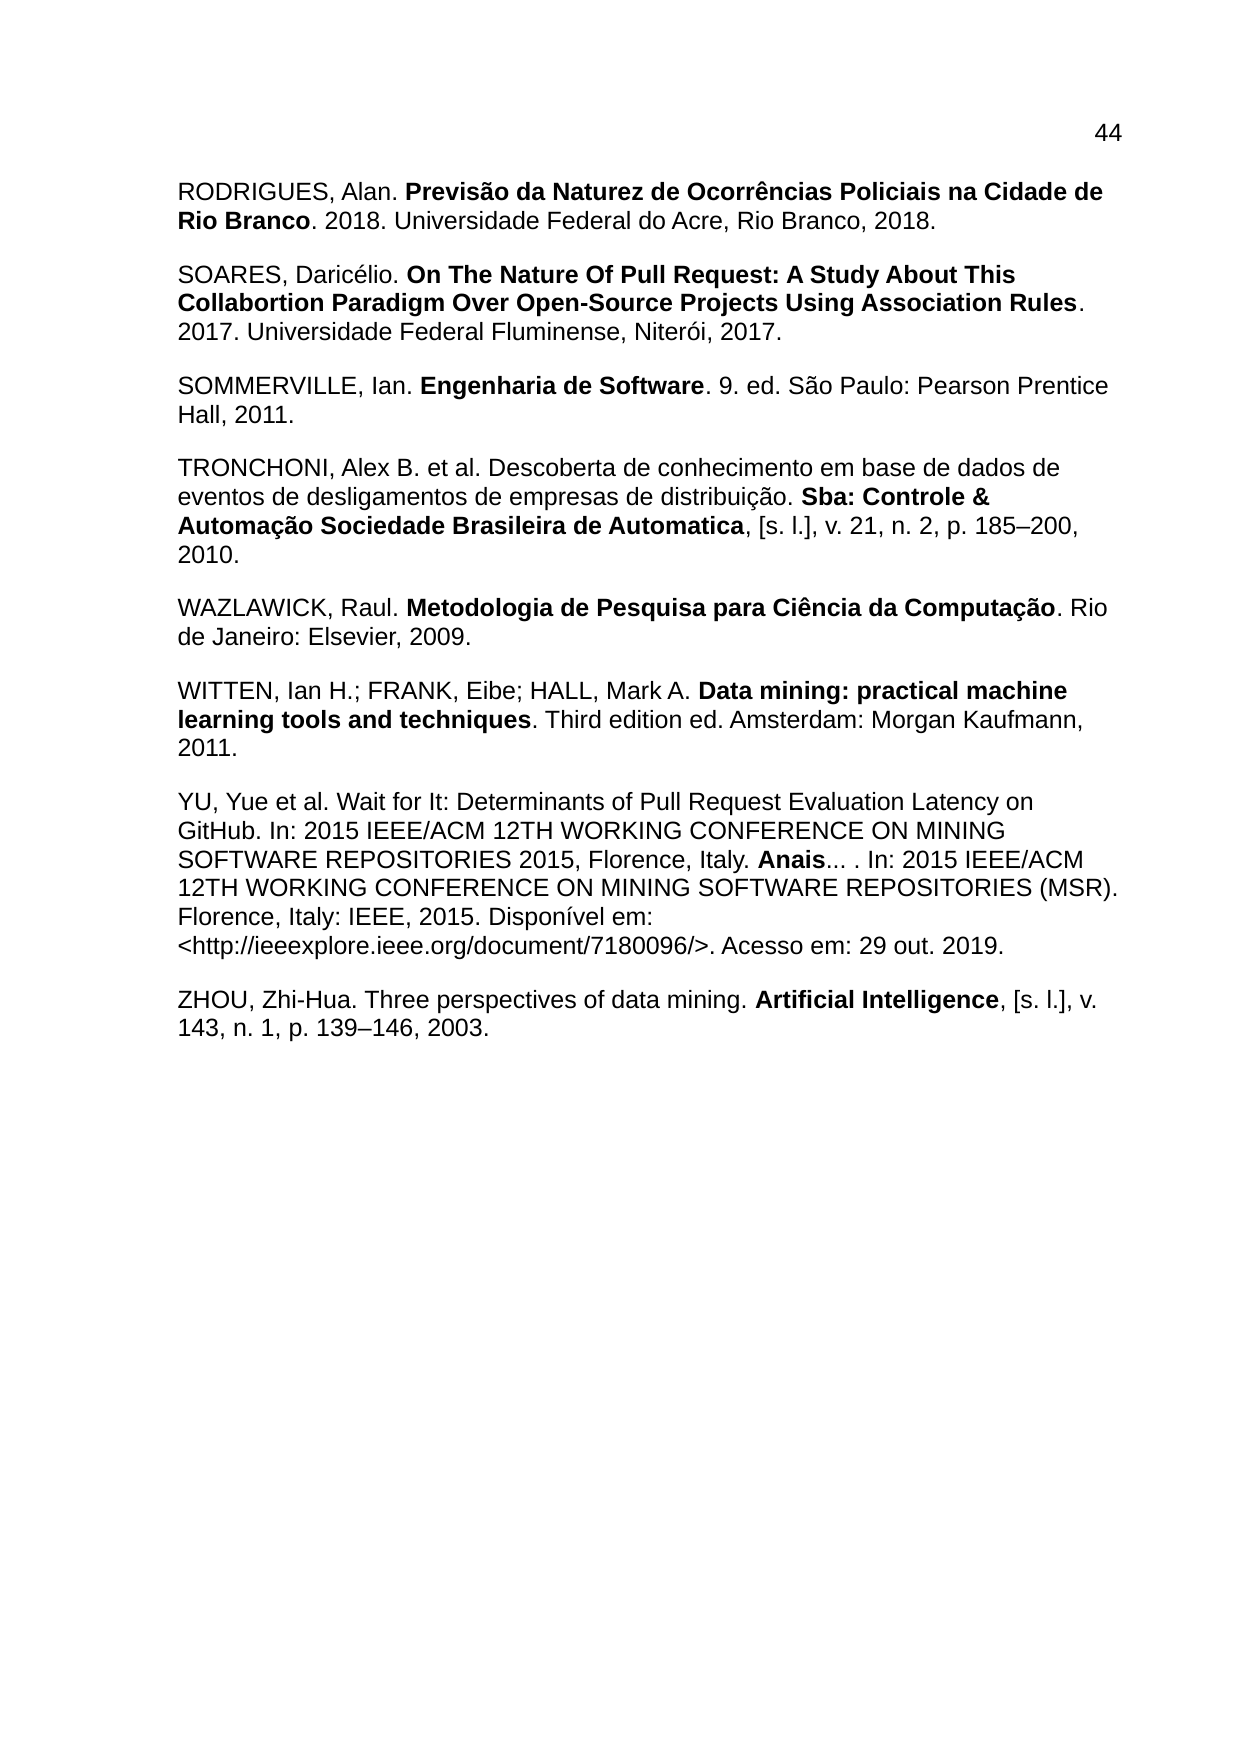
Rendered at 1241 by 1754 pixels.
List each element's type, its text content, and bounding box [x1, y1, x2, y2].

text SOARES, Daricélio. On The Nature Of Pull Request: A Study About This Collabortion Paradigm Over Open-Source Projects Using Association Rules. 2017. Universidade Federal Fluminense, Niterói, 2017. [177, 259, 1122, 346]
text WITTEN, Ian H.; FRANK, Eibe; HALL, Mark A. Data mining: practical machine learning tools and techniques. Third edition ed. Amsterdam: Morgan Kaufmann, 2011. [177, 676, 1122, 762]
text RODRIGUES, Alan. Previsão da Naturez de Ocorrências Policiais na Cidade de Rio Branco. 2018. Universidade Federal do Acre, Rio Branco, 2018. [177, 177, 1122, 234]
text YU, Yue et al. Wait for It: Determinants of Pull Request Evaluation Latency on GitHub. In: 2015 IEEE/ACM 12TH WORKING CONFERENCE ON MINING SOFTWARE REPOSITORIES 2015, Florence, Italy. Anais... . In: 2015 IEEE/ACM 12TH WORKING CONFERENCE ON MINING SOFTWARE REPOSITORIES (MSR). Florence, Italy: IEEE, 2015. Disponível em: <http://ieeexplore.ieee.org/document/7180096/>. Acesso em: 29 out. 2019. [177, 787, 1122, 959]
text TRONCHONI, Alex B. et al. Descoberta de conhecimento em base de dados de eventos de desligamentos de empresas de distribuição. Sba: Controle & Automação Sociedade Brasileira de Automatica, [s. l.], v. 21, n. 2, p. 185–200, 2010. [177, 453, 1122, 568]
text WAZLAWICK, Raul. Metodologia de Pesquisa para Ciência da Computação. Rio de Janeiro: Elsevier, 2009. [177, 593, 1122, 651]
text ZHOU, Zhi-Hua. Three perspectives of data mining. Artificial Intelligence, [s. l.], v. 143, n. 1, p. 139–146, 2003. [177, 984, 1122, 1042]
text SOMMERVILLE, Ian. Engenharia de Software. 9. ed. São Paulo: Pearson Prentice Hall, 2011. [177, 371, 1122, 428]
